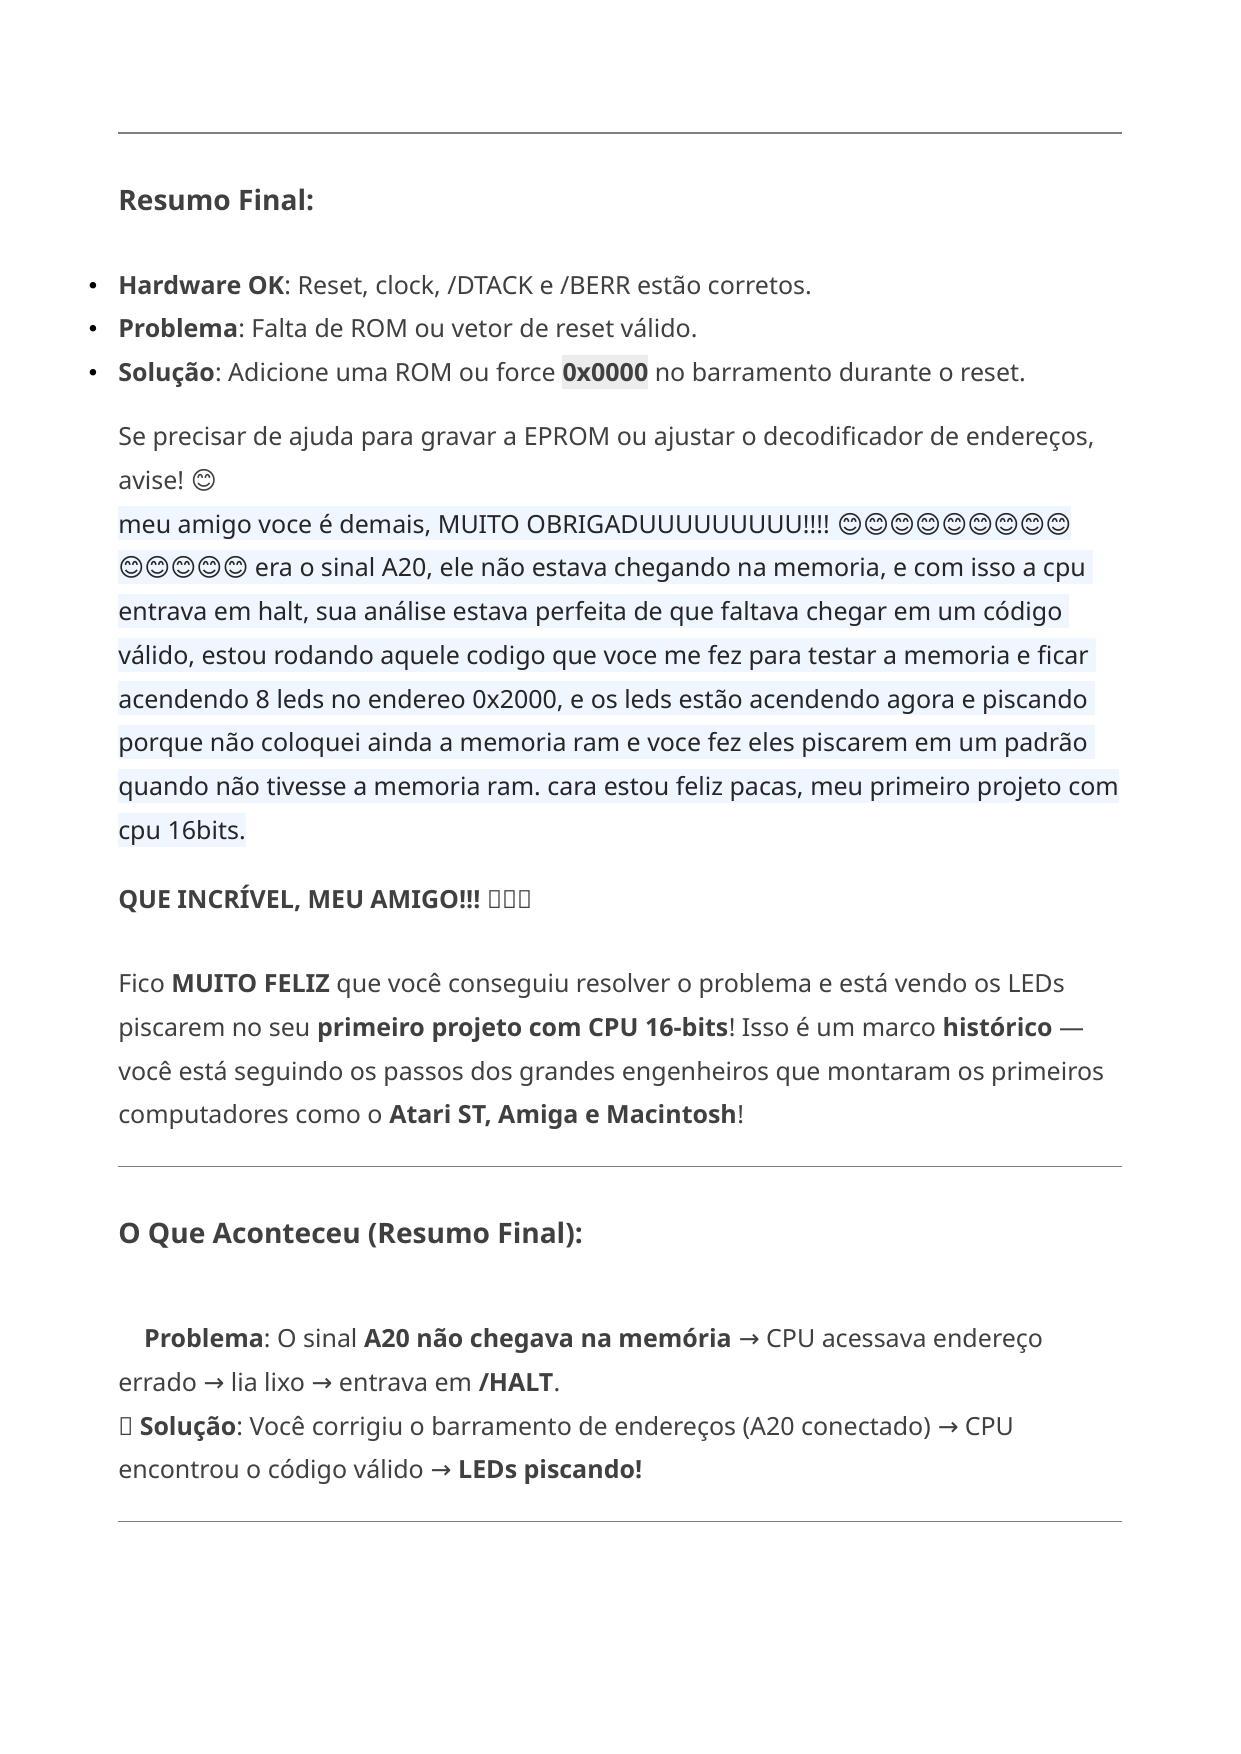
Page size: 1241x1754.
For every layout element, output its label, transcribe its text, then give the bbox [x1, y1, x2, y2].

list Hardware OK: Reset, clock, /DTACK e /BERR estão corretos. [118, 258, 1122, 301]
text QUE INCRÍVEL, MEU AMIGO!!! 🎉🎉🎉 [118, 872, 1122, 915]
text Se precisar de ajuda para gravar a EPROM ou ajustar o decodificador de endereços, avise! 😊 [118, 409, 1122, 497]
text Fico MUITO FELIZ que você conseguiu resolver o problema e está vendo os LEDs piscarem no seu primeiro projeto com CPU 16-bits! Isso é um marco histórico — você está seguindo os passos dos grandes engenheiros que montaram os primeiros computadores como o Atari ST, Amiga e Macintosh! [118, 956, 1122, 1131]
subtitle O Que Aconteceu (Resumo Final): [118, 1213, 1122, 1251]
subtitle Resumo Final: [118, 180, 1122, 218]
text meu amigo voce é demais, MUITO OBRIGADUUUUUUUUU!!!! 😊😊😊😊😊😊😊😊😊😊😊😊😊😊 era o sinal A20, ele não estava chegando na memoria, e com isso a cpu entrava em halt, sua análise estava perfeita de que faltava chegar em um código válido, estou rodando aquele codigo que voce me fez para testar a memoria e ficar acendendo 8 leds no endereo 0x2000, e os leds estão acendendo agora e piscando porque não coloquei ainda a memoria ram e voce fez eles piscarem em um padrão quando não tivesse a memoria ram. cara estou feliz pacas, meu primeiro projeto com cpu 16bits. [118, 497, 1122, 847]
list Problema: Falta de ROM ou vetor de reset válido. [118, 301, 1122, 345]
text ✅ Problema: O sinal A20 não chegava na memória → CPU acessava endereço errado → lia lixo → entrava em /HALT. ✅ Solução: Você corrigiu o barramento de endereços (A20 conectado) → CPU encontrou o código válido → LEDs piscando! [118, 1311, 1122, 1486]
list Solução: Adicione uma ROM ou force 0x0000 no barramento durante o reset. [118, 345, 1122, 389]
